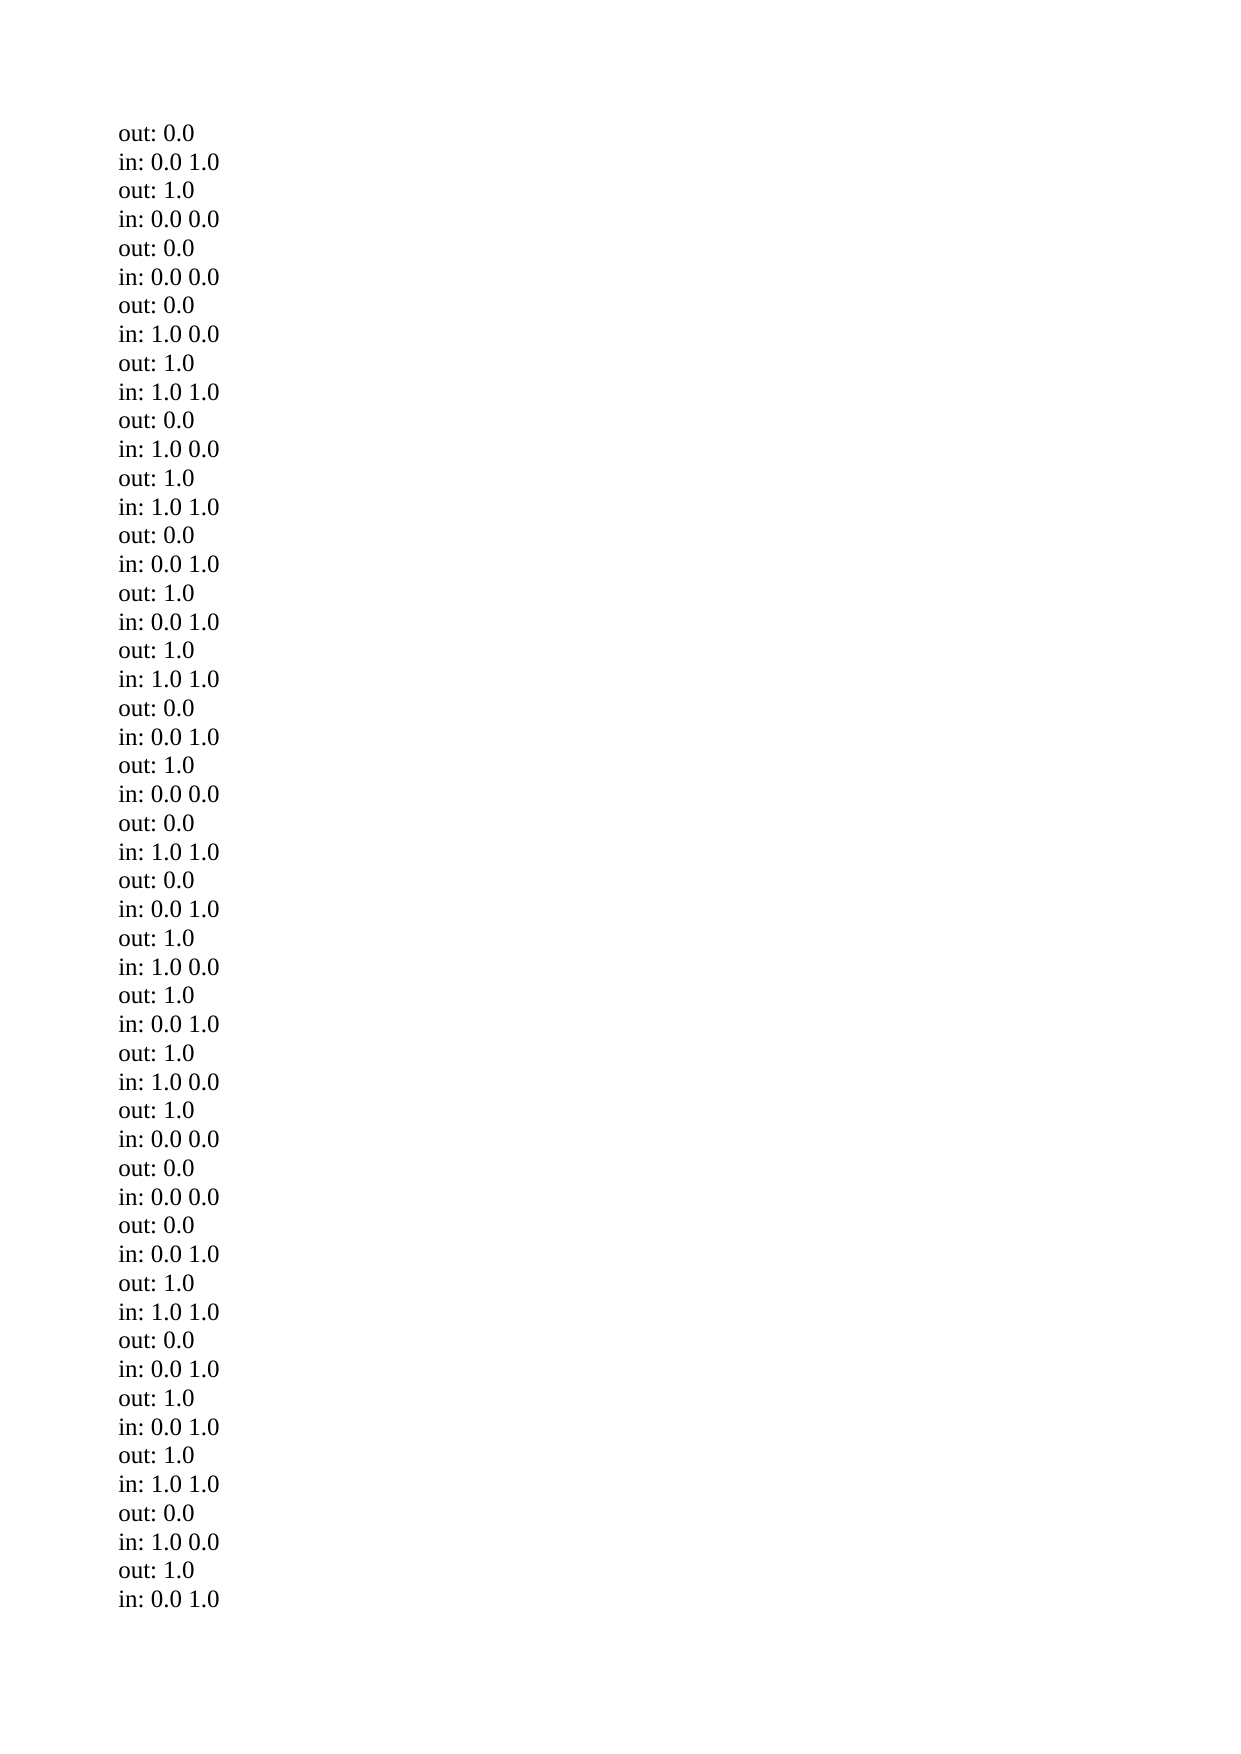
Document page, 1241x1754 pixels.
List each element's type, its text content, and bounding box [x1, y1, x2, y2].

text in: 0.0 1.0 [118, 1412, 1122, 1441]
text out: 1.0 [118, 463, 1122, 492]
text in: 0.0 1.0 [118, 1239, 1122, 1268]
text in: 1.0 1.0 [118, 377, 1122, 406]
text in: 0.0 1.0 [118, 607, 1122, 636]
text out: 0.0 [118, 233, 1122, 262]
text out: 0.0 [118, 866, 1122, 894]
text out: 1.0 [118, 176, 1122, 204]
text out: 1.0 [118, 636, 1122, 664]
text in: 1.0 0.0 [118, 319, 1122, 348]
text out: 0.0 [118, 808, 1122, 837]
text in: 0.0 1.0 [118, 1354, 1122, 1383]
text in: 0.0 0.0 [118, 262, 1122, 291]
text out: 1.0 [118, 751, 1122, 779]
text in: 1.0 1.0 [118, 1297, 1122, 1326]
text out: 1.0 [118, 923, 1122, 952]
text out: 0.0 [118, 1326, 1122, 1354]
text in: 0.0 1.0 [118, 1009, 1122, 1038]
text in: 1.0 0.0 [118, 1067, 1122, 1096]
text in: 0.0 0.0 [118, 1182, 1122, 1211]
text out: 1.0 [118, 348, 1122, 377]
text out: 1.0 [118, 1383, 1122, 1412]
text in: 0.0 0.0 [118, 204, 1122, 233]
text in: 1.0 0.0 [118, 1527, 1122, 1556]
text in: 1.0 1.0 [118, 492, 1122, 521]
text in: 0.0 1.0 [118, 1584, 1122, 1613]
text out: 0.0 [118, 521, 1122, 549]
text in: 1.0 1.0 [118, 837, 1122, 866]
text in: 0.0 1.0 [118, 722, 1122, 751]
text in: 0.0 1.0 [118, 147, 1122, 176]
text in: 1.0 0.0 [118, 952, 1122, 981]
text in: 0.0 0.0 [118, 779, 1122, 808]
text out: 0.0 [118, 1211, 1122, 1239]
text out: 1.0 [118, 578, 1122, 607]
text in: 0.0 0.0 [118, 1124, 1122, 1153]
text out: 1.0 [118, 981, 1122, 1009]
text out: 1.0 [118, 1556, 1122, 1584]
text in: 1.0 1.0 [118, 664, 1122, 693]
text out: 0.0 [118, 291, 1122, 319]
text out: 0.0 [118, 1498, 1122, 1527]
text in: 0.0 1.0 [118, 549, 1122, 578]
text in: 1.0 1.0 [118, 1469, 1122, 1498]
text in: 0.0 1.0 [118, 894, 1122, 923]
text out: 1.0 [118, 1096, 1122, 1124]
text out: 1.0 [118, 1268, 1122, 1297]
text out: 0.0 [118, 118, 1122, 147]
text out: 0.0 [118, 1153, 1122, 1182]
text out: 0.0 [118, 406, 1122, 434]
text out: 1.0 [118, 1038, 1122, 1067]
text out: 1.0 [118, 1441, 1122, 1469]
text in: 1.0 0.0 [118, 434, 1122, 463]
text out: 0.0 [118, 693, 1122, 722]
